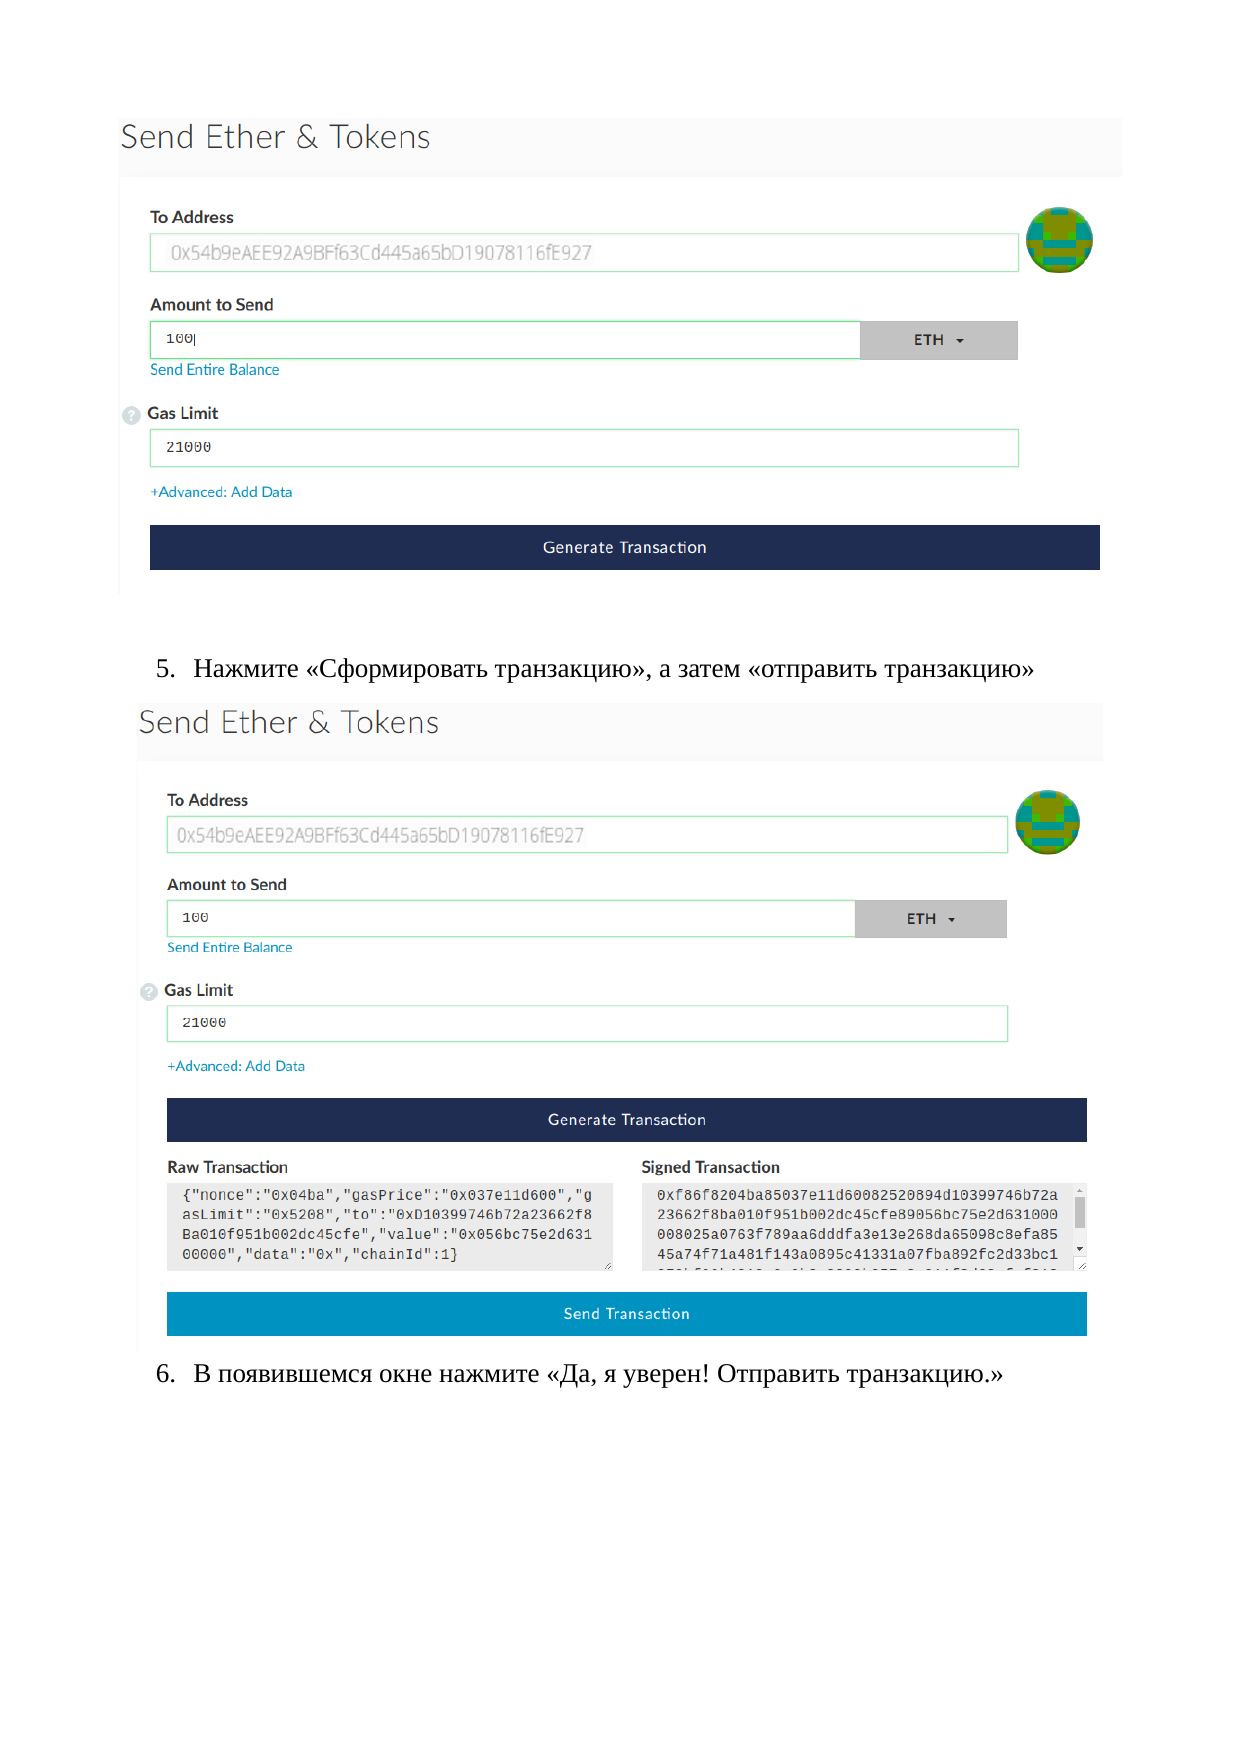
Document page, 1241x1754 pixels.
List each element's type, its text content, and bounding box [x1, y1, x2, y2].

picture [136, 703, 1104, 1352]
list В появившемся окне нажмите «Да, я уверен! Отправить транзакцию.» [156, 840, 1122, 1389]
picture [118, 118, 1123, 594]
list Нажмите «Сформировать транзакцию», а затем «отправить транзакцию» [156, 652, 1122, 683]
